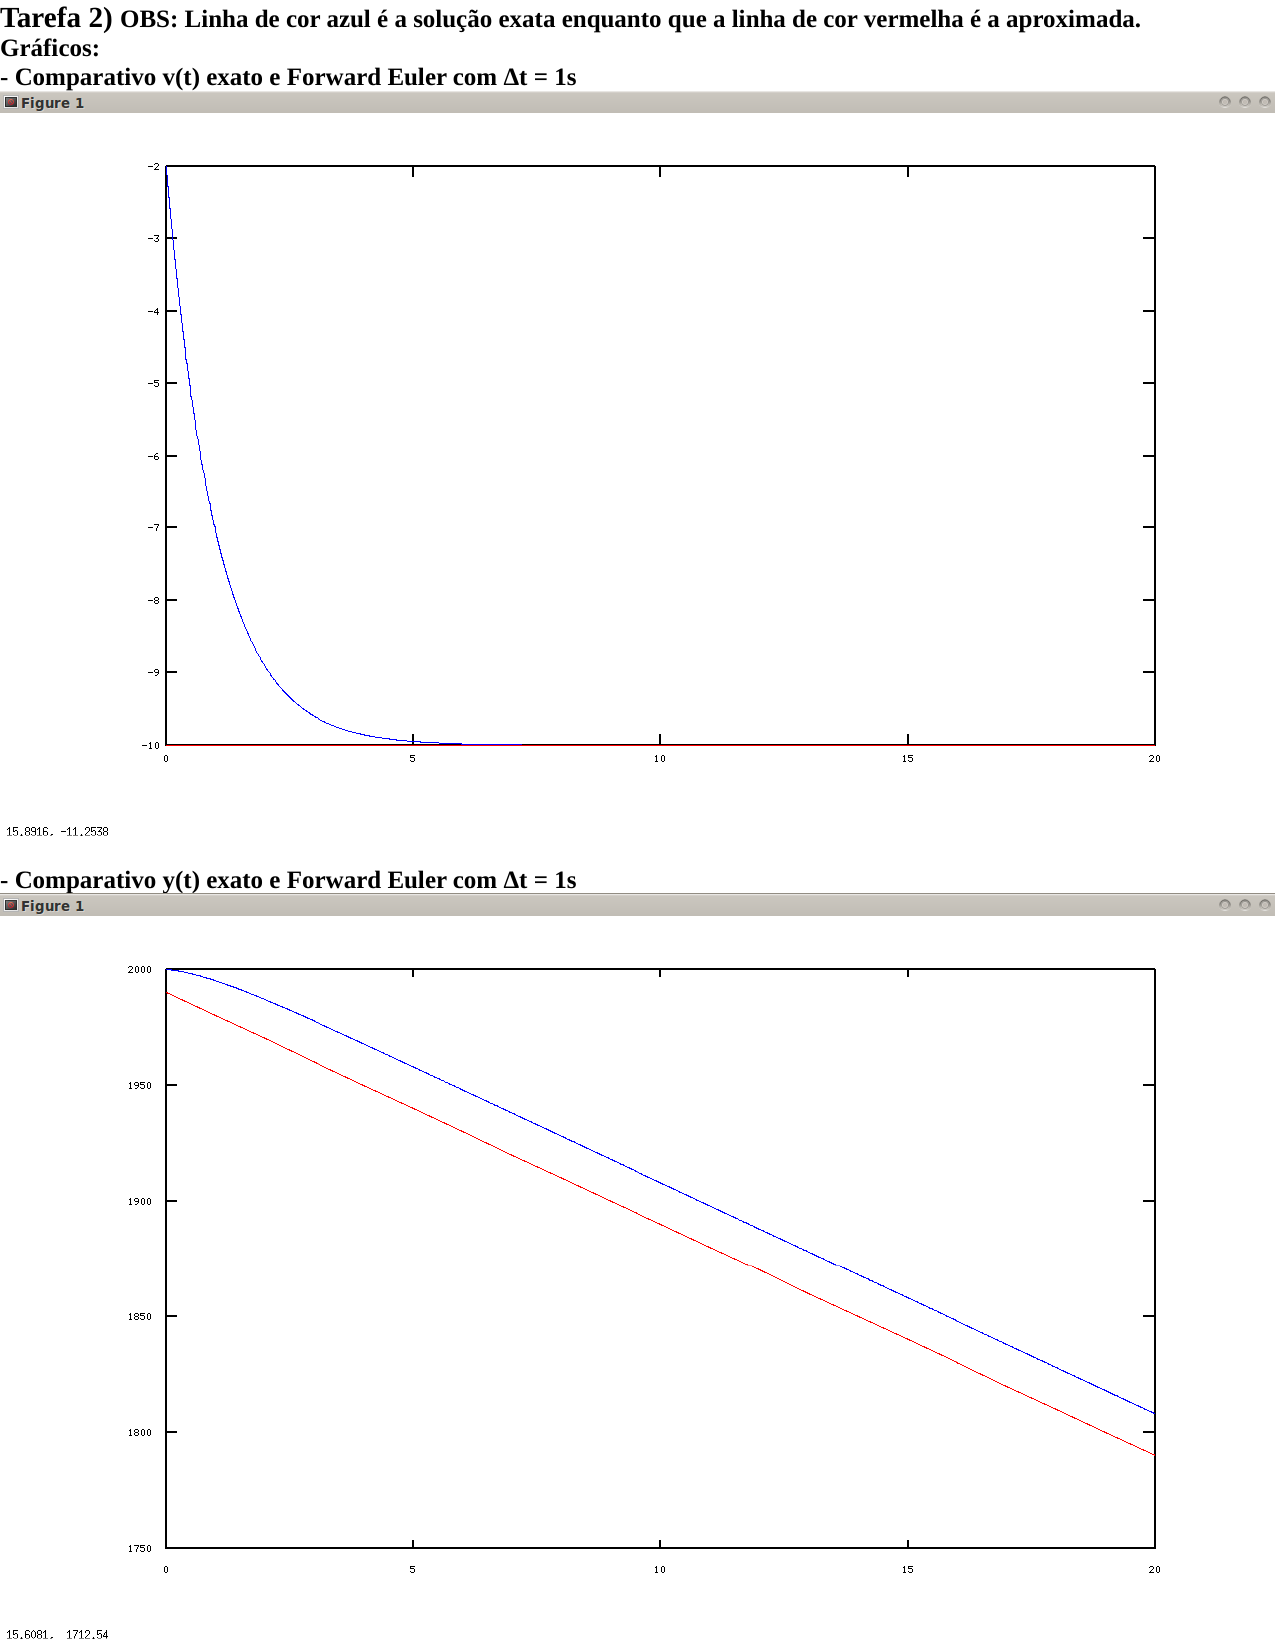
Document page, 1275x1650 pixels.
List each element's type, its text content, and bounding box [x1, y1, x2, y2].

text - Comparativo y(t) exato e Forward Euler com Δt = 1s [0, 865, 1275, 893]
picture [0, 893, 1275, 1639]
text - Comparativo v(t) exato e Forward Euler com Δt = 1s [0, 62, 1275, 91]
text Tarefa 2) OBS: Linha de cor azul é a solução exata enquanto que a linha de cor vermelha é a aproximada. [0, 0, 1275, 33]
picture [0, 91, 1275, 836]
text Gráficos: [0, 33, 1275, 62]
